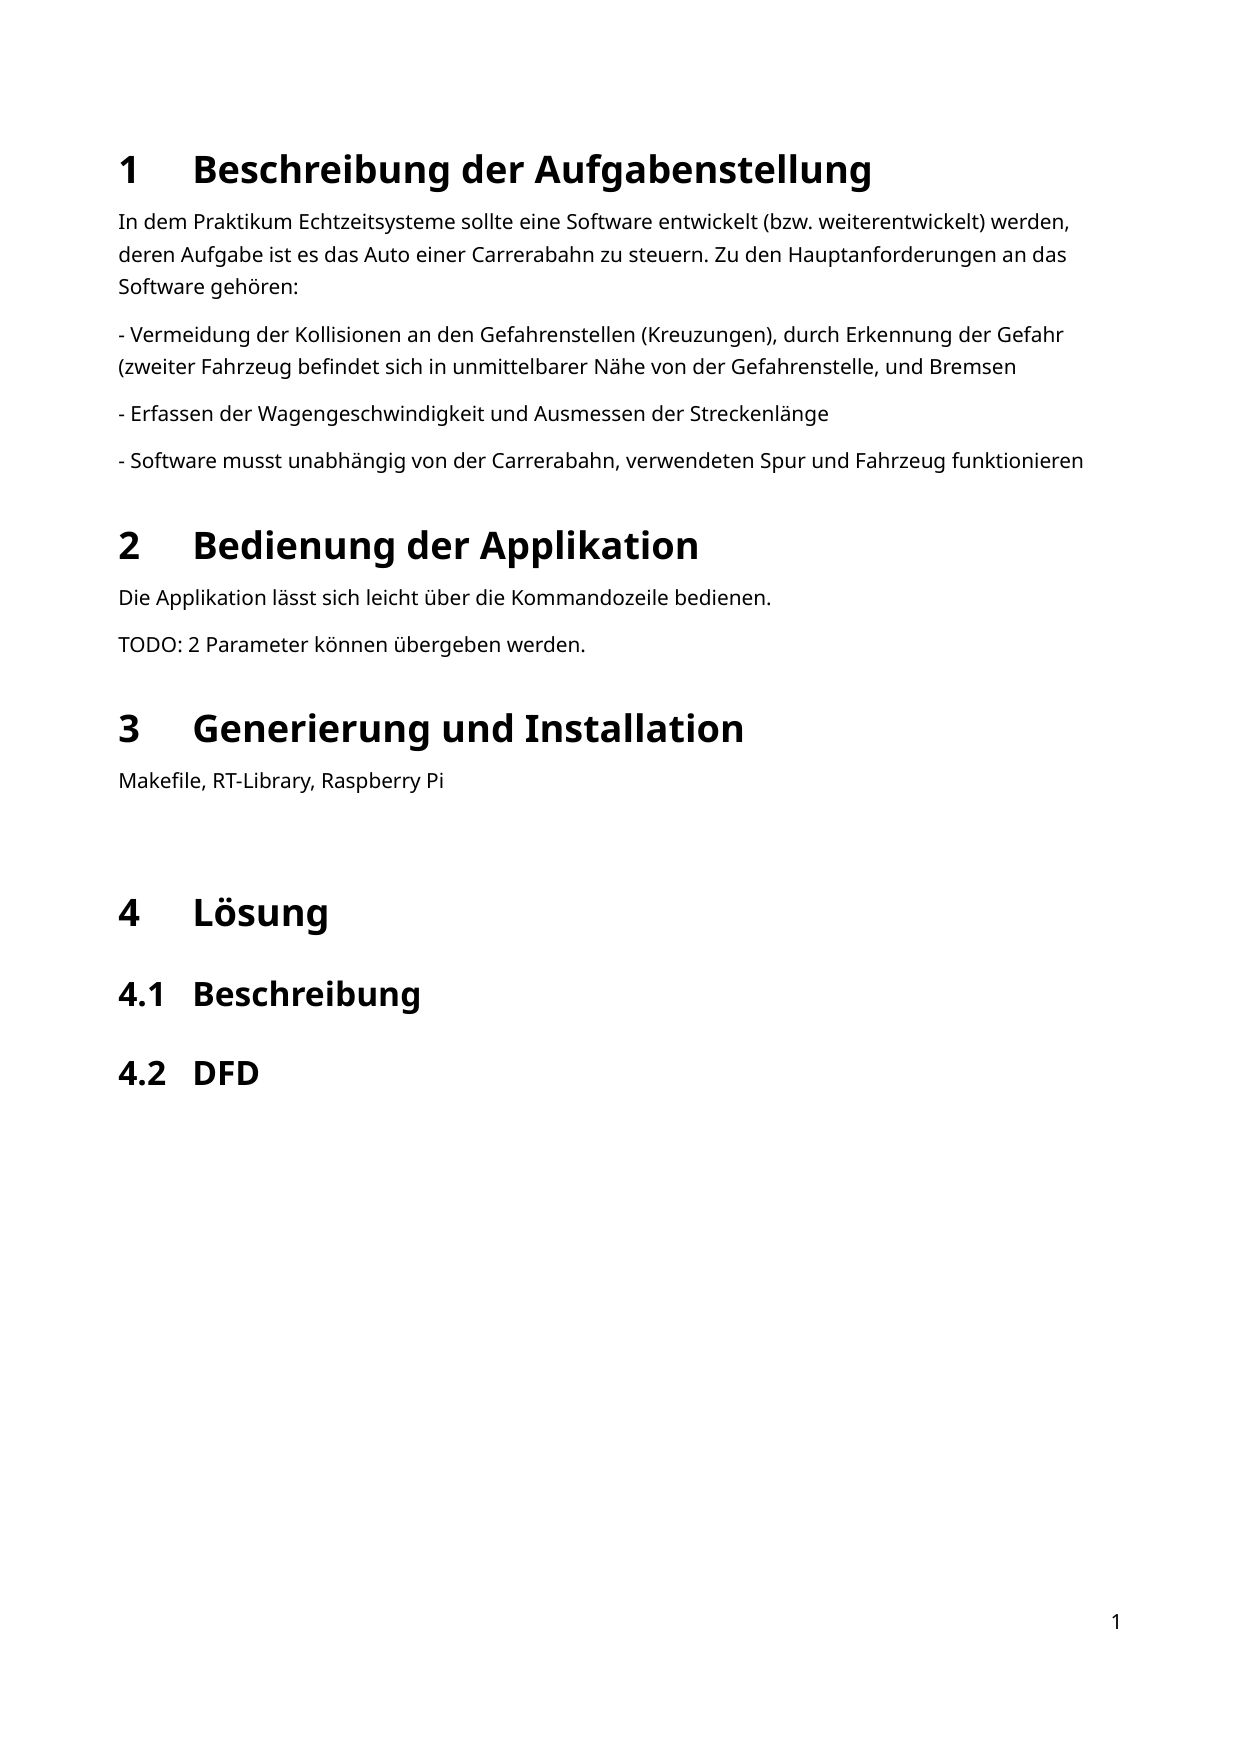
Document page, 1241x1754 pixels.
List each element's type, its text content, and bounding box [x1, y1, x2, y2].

text In dem Praktikum Echtzeitsysteme sollte eine Software entwickelt (bzw. weiterentwickelt) werden, deren Aufgabe ist es das Auto einer Carrerabahn zu steuern. Zu den Hauptanforderungen an das Software gehören: [118, 207, 1122, 301]
text - Erfassen der Wagengeschwindigkeit und Ausmessen der Streckenlänge [118, 399, 1122, 428]
subtitle Lösung [118, 886, 1122, 938]
text - Vermeidung der Kollisionen an den Gefahrenstellen (Kreuzungen), durch Erkennung der Gefahr (zweiter Fahrzeug befindet sich in unmittelbarer Nähe von der Gefahrenstelle, und Bremsen [118, 320, 1122, 381]
text Die Applikation lässt sich leicht über die Kommandozeile bedienen. [118, 583, 1122, 611]
subtitle Beschreibung der Aufgabenstellung [118, 143, 1122, 195]
subtitle DFD [118, 1050, 1122, 1096]
subtitle Beschreibung [118, 971, 1122, 1017]
text TODO: 2 Parameter können übergeben werden. [118, 630, 1122, 659]
text Makefile, RT-Library, Raspberry Pi [118, 767, 1122, 795]
subtitle Bedienung der Applikation [118, 519, 1122, 571]
text - Software musst unabhängig von der Carrerabahn, verwendeten Spur und Fahrzeug funktionieren [118, 447, 1122, 475]
subtitle Generierung und Installation [118, 702, 1122, 754]
